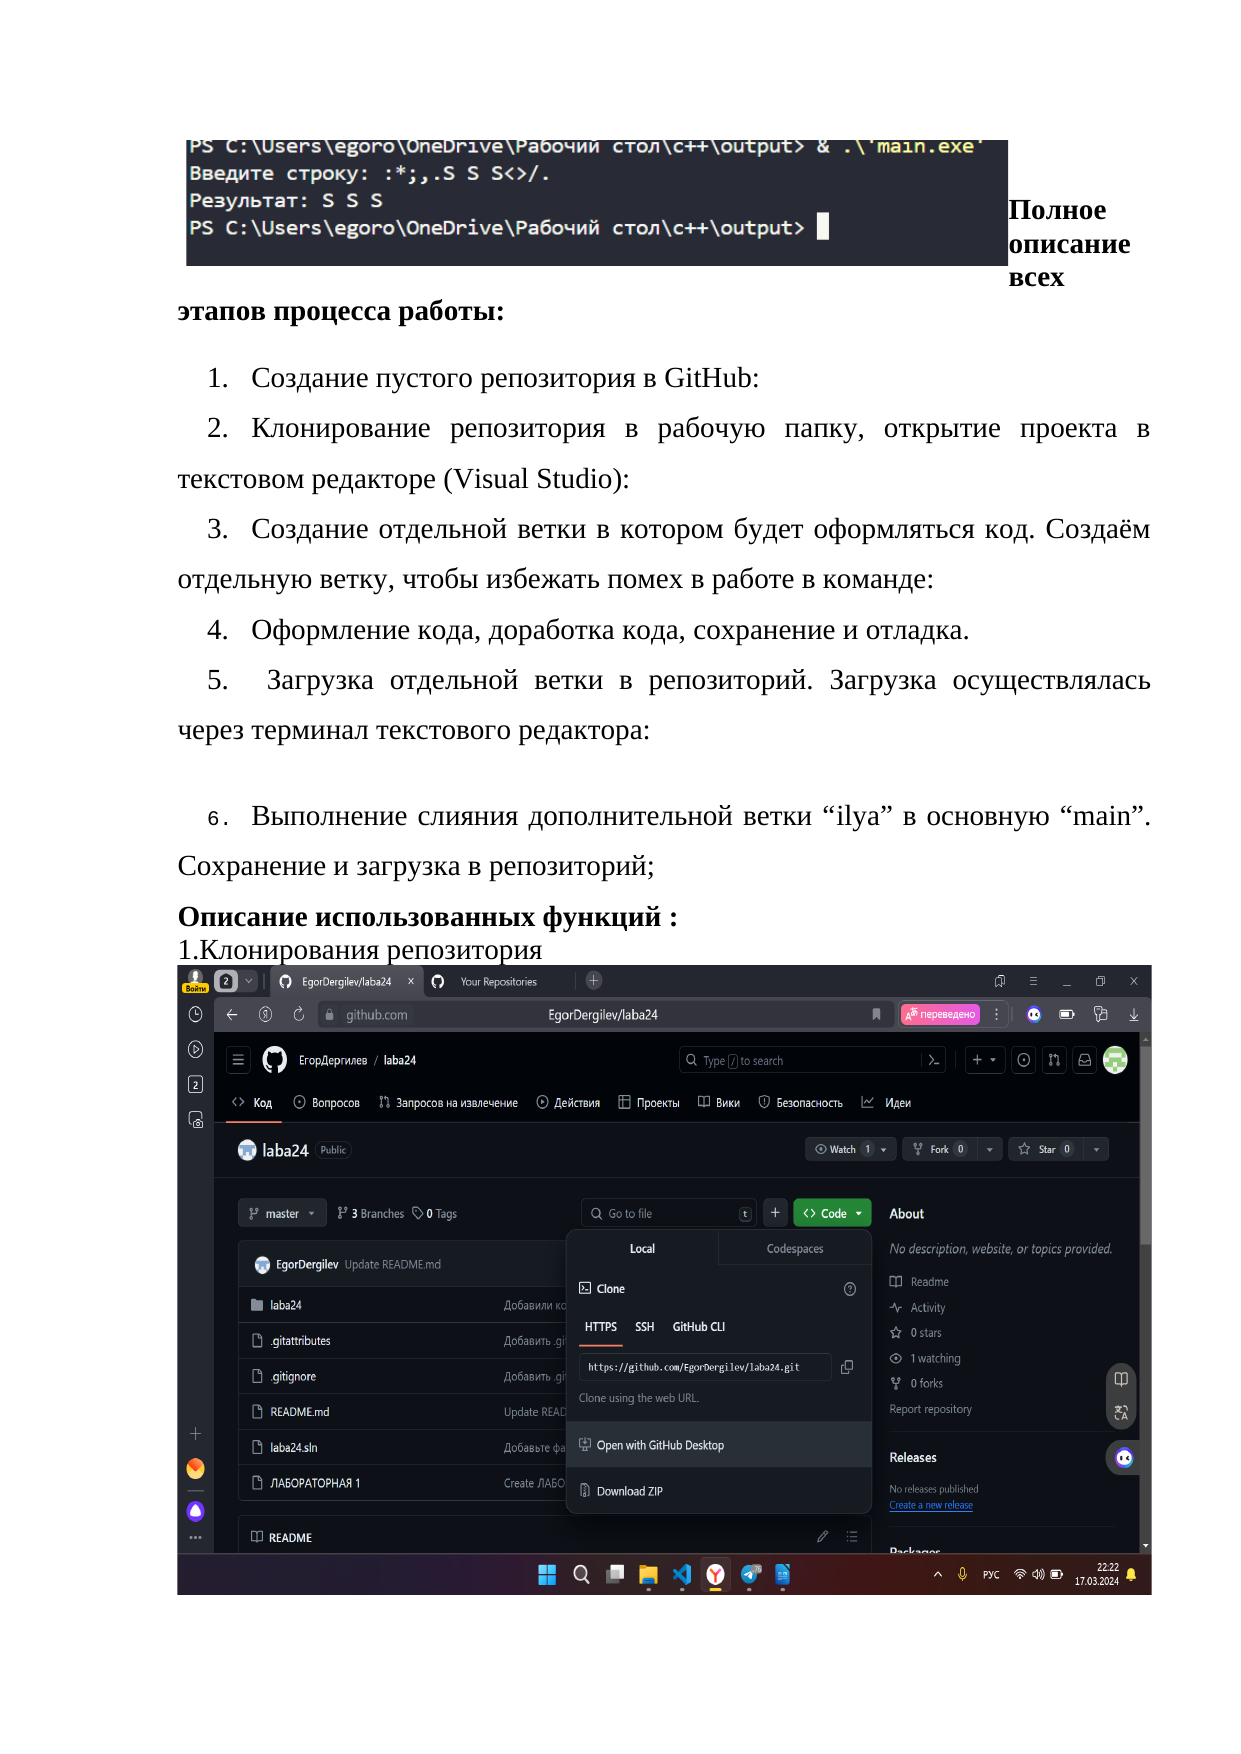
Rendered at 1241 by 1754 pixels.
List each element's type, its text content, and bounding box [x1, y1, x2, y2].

list Загрузка отдельной ветки в репозиторий. Загрузка осуществлялась через терминал текстового редактора: [177, 662, 1152, 746]
list Создание отдельной ветки в котором будет оформляться код. Создаём отдельную ветку, чтобы избежать помех в работе в команде: [177, 511, 1152, 595]
text Описание использованных функций : [177, 899, 1152, 932]
list Оформление кода, доработка кода, сохранение и отладка. [177, 612, 1152, 645]
list Выполнение слияния дополнительной ветки “ilya” в основную “main”. Сохранение и загрузка в репозиторий; [177, 798, 1152, 882]
list Клонирование репозитория в рабочую папку, открытие проекта в текстовом редакторе (Visual Studio): [177, 411, 1152, 494]
text Полное описание всех этапов процесса работы: [177, 192, 1152, 327]
text 1.Клонирования репозитория [177, 932, 1152, 965]
picture [177, 965, 1152, 1595]
list Создание пустого репозитория в GitHub: [177, 360, 1152, 394]
picture [186, 140, 1009, 266]
